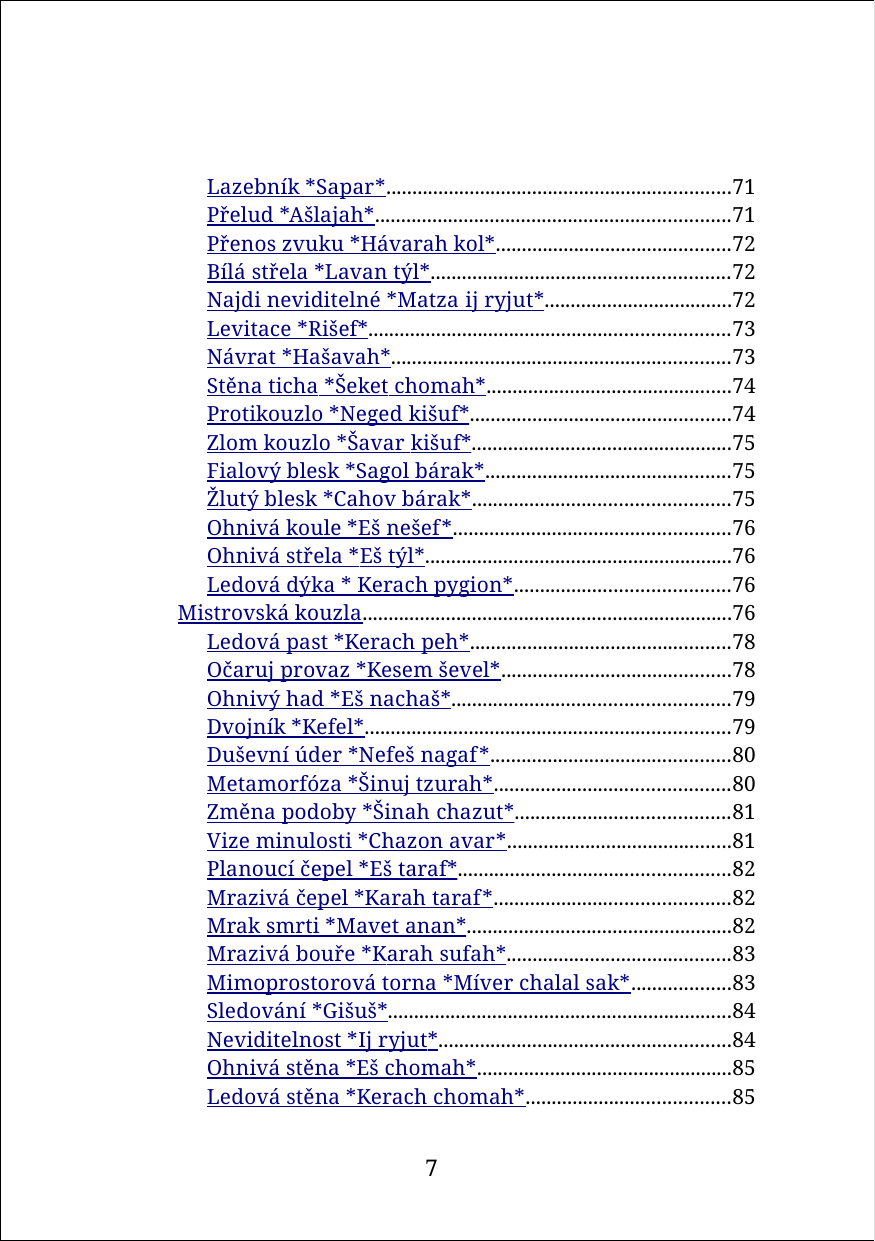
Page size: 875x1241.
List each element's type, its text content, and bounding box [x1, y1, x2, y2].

text Mrazivá bouře *Karah sufah* 83 [207, 939, 756, 968]
text Ohnivá střela *Eš týl* 76 [207, 541, 756, 570]
text Zlom kouzlo *Šavar kišuf* 75 [207, 428, 756, 456]
text Najdi neviditelné *Matza ij ryjut* 72 [207, 286, 756, 314]
text Duševní úder *Nefeš nagaf* 80 [207, 741, 756, 769]
text Ledová dýka * Kerach pygion* 76 [207, 570, 756, 598]
text Fialový blesk *Sagol bárak* 75 [207, 456, 756, 484]
text Dvojník *Kefel* 79 [207, 712, 756, 741]
text Planoucí čepel *Eš taraf* 82 [207, 854, 756, 883]
text Ohnivá koule *Eš nešef* 76 [207, 513, 756, 541]
text Metamorfóza *Šinuj tzurah* 80 [207, 769, 756, 797]
text Neviditelnost *Ij ryjut* 84 [207, 1025, 756, 1053]
text Mrak smrti *Mavet anan* 82 [207, 911, 756, 939]
text Žlutý blesk *Cahov bárak* 75 [207, 484, 756, 513]
text Bílá střela *Lavan týl* 72 [207, 257, 756, 286]
text Ledová past *Kerach peh* 78 [207, 627, 756, 655]
text Lazebník *Sapar* 71 [207, 172, 756, 200]
text Návrat *Hašavah* 73 [207, 342, 756, 371]
text Ohnivý had *Eš nachaš* 79 [207, 684, 756, 712]
text Mrazivá čepel *Karah taraf* 82 [207, 883, 756, 911]
text Ohnivá stěna *Eš chomah* 85 [207, 1053, 756, 1082]
text Sledování *Gišuš* 84 [207, 996, 756, 1025]
text Očaruj provaz *Kesem ševel* 78 [207, 655, 756, 684]
text Mistrovská kouzla 76 [177, 598, 756, 627]
text Vize minulosti *Chazon avar* 81 [207, 826, 756, 854]
text Levitace *Rišef* 73 [207, 314, 756, 342]
text Změna podoby *Šinah chazut* 81 [207, 797, 756, 826]
text Přenos zvuku *Hávarah kol* 72 [207, 229, 756, 257]
text Přelud *Ašlajah* 71 [207, 200, 756, 229]
text Stěna ticha *Šeket chomah* 74 [207, 371, 756, 399]
text Protikouzlo *Neged kišuf* 74 [207, 399, 756, 428]
text Mimoprostorová torna *Míver chalal sak* 83 [207, 968, 756, 996]
text Ledová stěna *Kerach chomah* 85 [207, 1082, 756, 1110]
